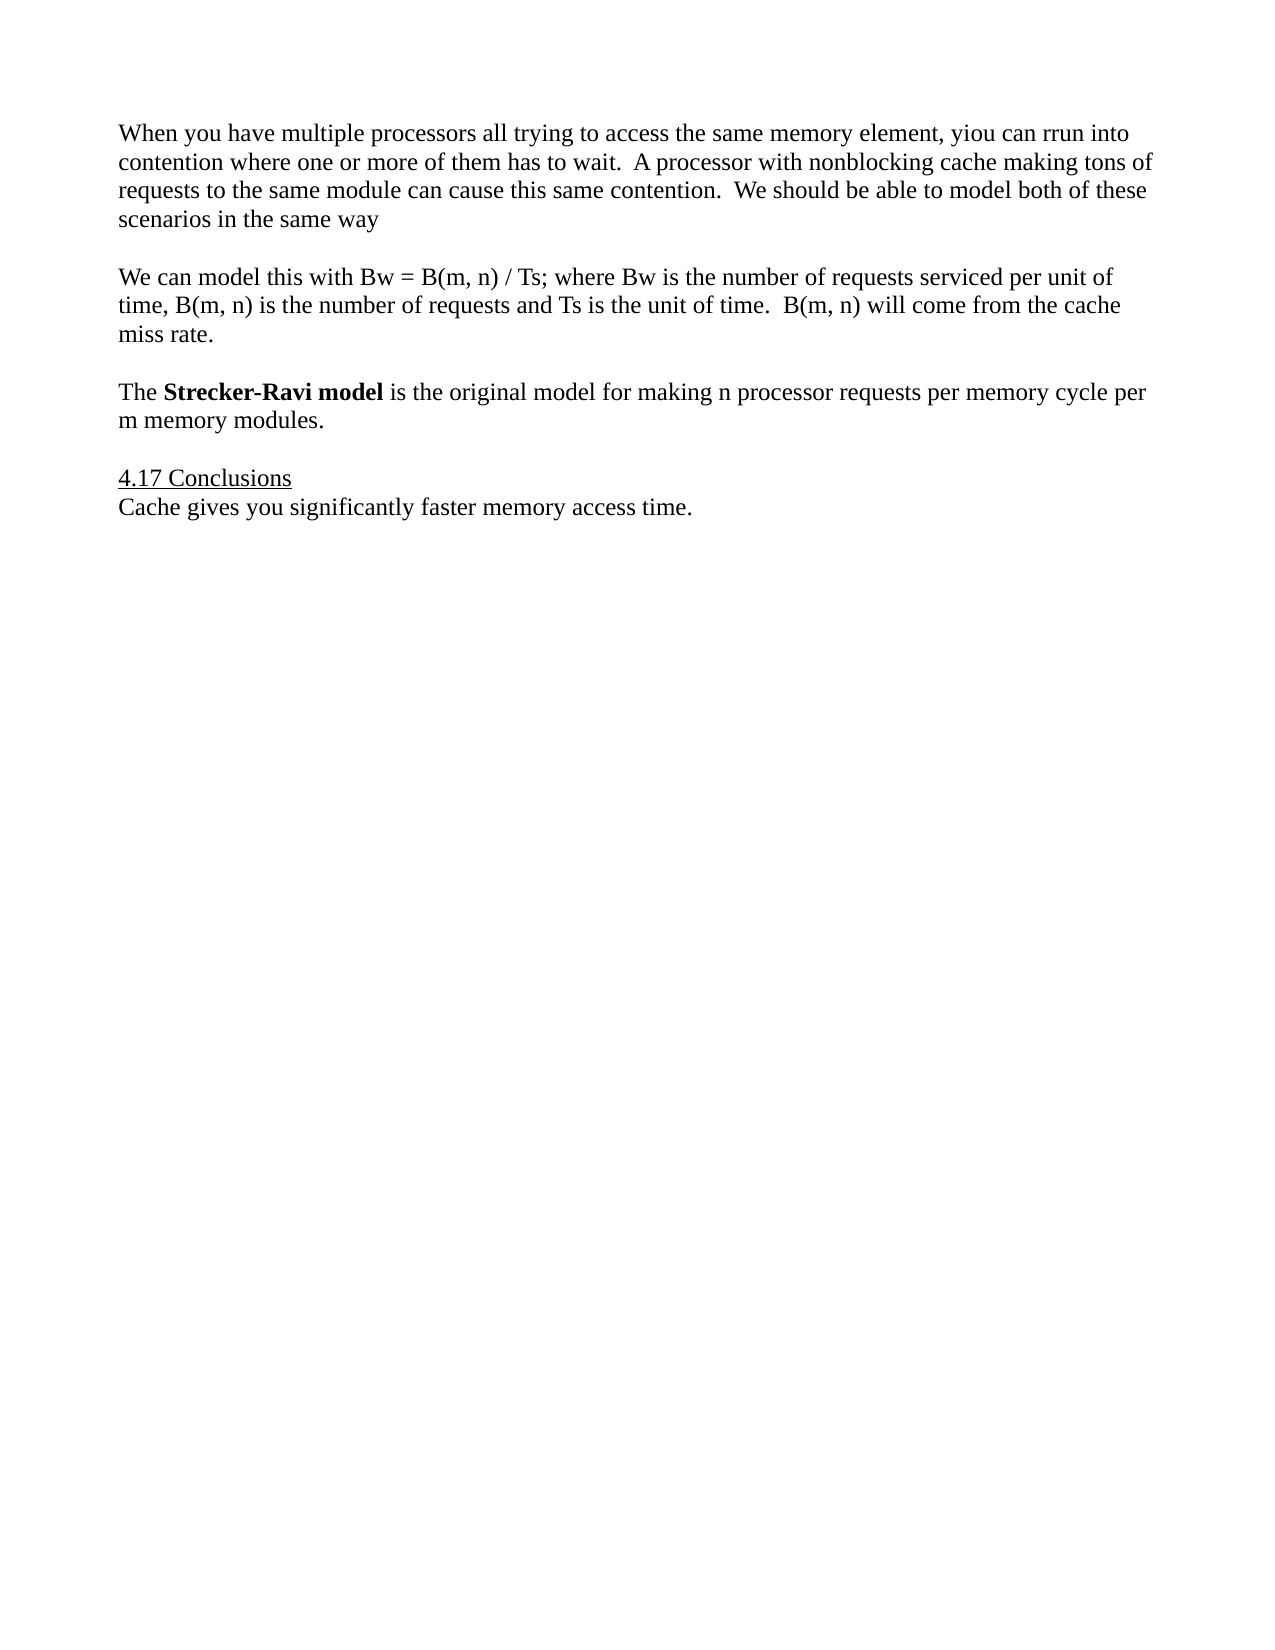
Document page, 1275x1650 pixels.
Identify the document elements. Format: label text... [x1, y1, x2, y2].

text Cache gives you significantly faster memory access time. [118, 492, 1157, 521]
text When you have multiple processors all trying to access the same memory element, yiou can rrun into contention where one or more of them has to wait. A processor with nonblocking cache making tons of requests to the same module can cause this same contention. We should be able to model both of these scenarios in the same way [118, 118, 1157, 233]
text The Strecker-Ravi model is the original model for making n processor requests per memory cycle per m memory modules. [118, 377, 1157, 434]
text We can model this with Bw = B(m, n) / Ts; where Bw is the number of requests serviced per unit of time, B(m, n) is the number of requests and Ts is the unit of time. B(m, n) will come from the cache miss rate. [118, 262, 1157, 348]
text 4.17 Conclusions [118, 463, 1157, 492]
